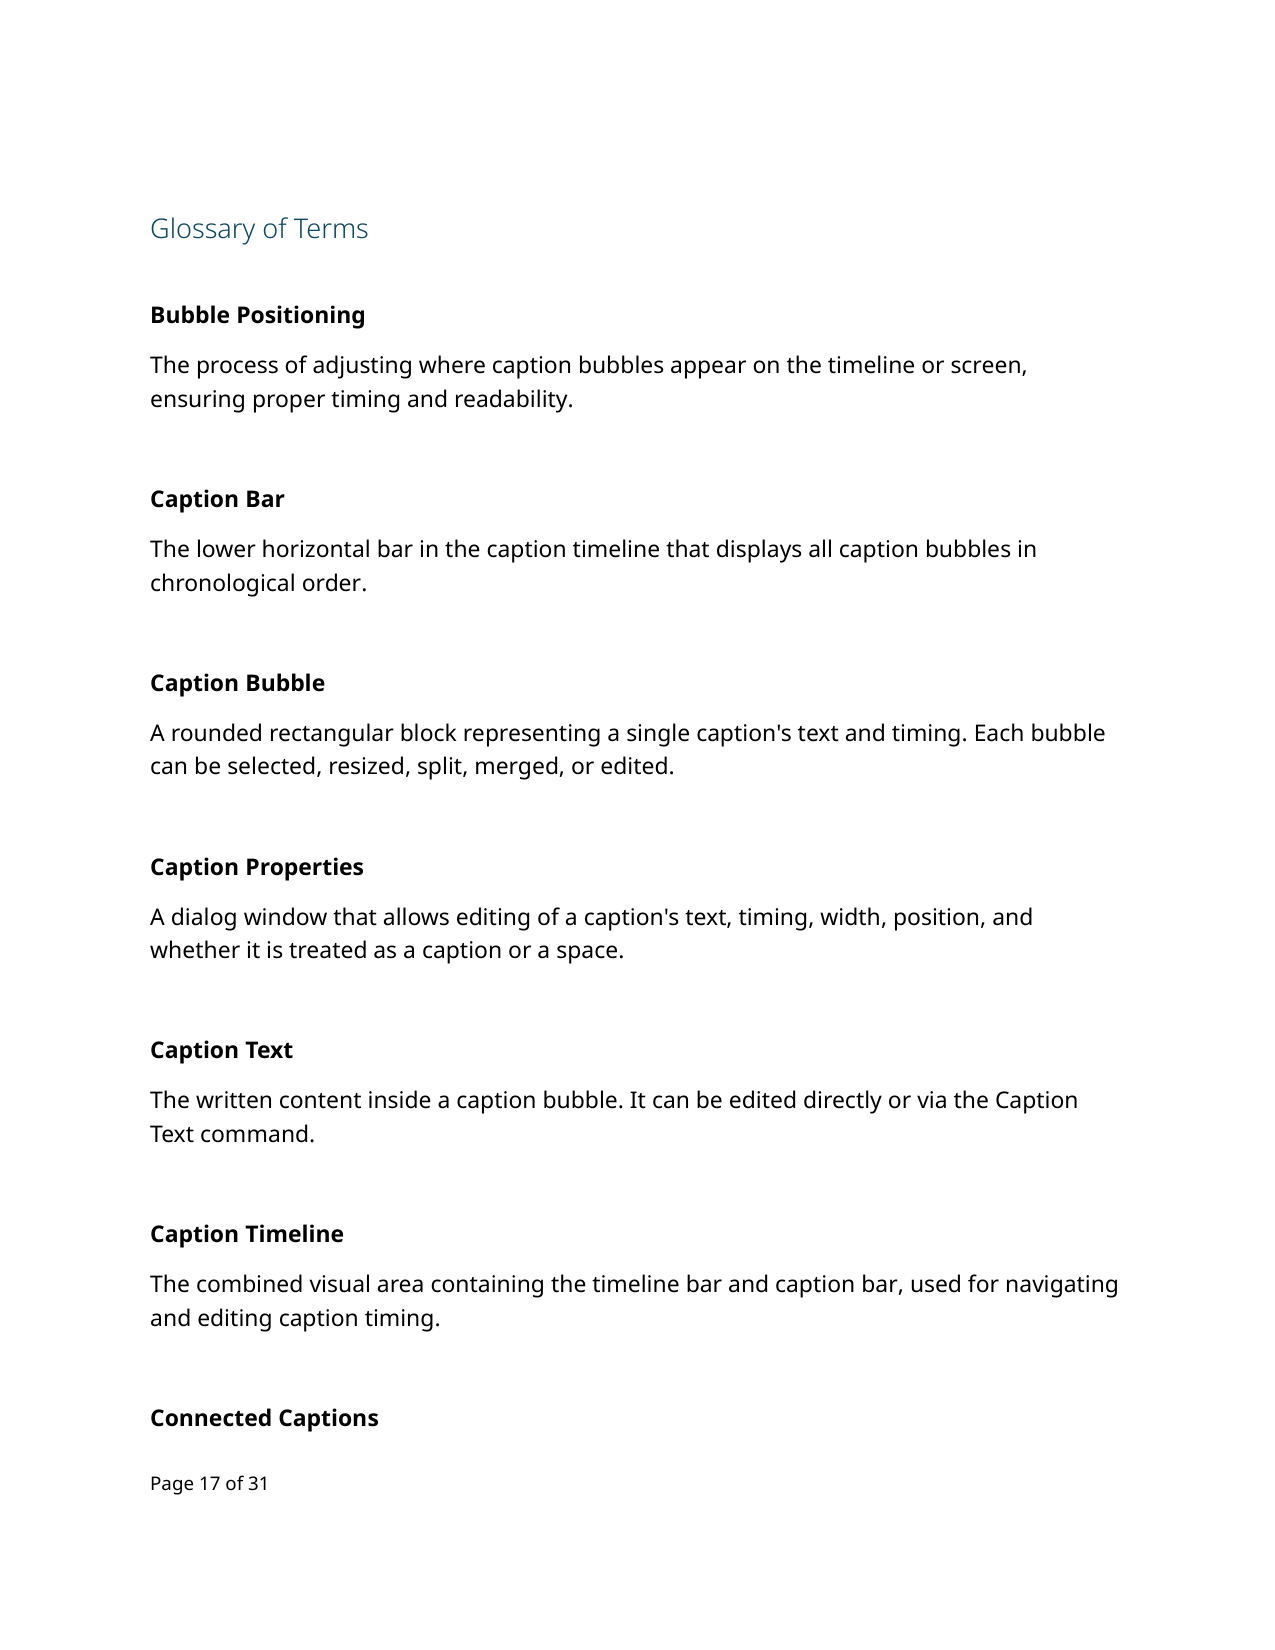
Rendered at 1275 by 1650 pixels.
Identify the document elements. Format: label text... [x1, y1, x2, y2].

text Caption Bubble [150, 667, 1125, 698]
text A dialog window that allows editing of a caption's text, timing, width, position, and whether it is treated as a caption or a space. [150, 901, 1125, 965]
text Connected Captions [150, 1402, 1125, 1433]
text The process of adjusting where caption bubbles appear on the timeline or screen, ensuring proper timing and readability. [150, 349, 1125, 414]
text Caption Timeline [150, 1218, 1125, 1249]
text The combined visual area containing the timeline bar and caption bar, used for navigating and editing caption timing. [150, 1268, 1125, 1333]
text The lower horizontal bar in the caption timeline that displays all caption bubbles in chronological order. [150, 533, 1125, 598]
text Caption Text [150, 1034, 1125, 1065]
text A rounded rectangular block representing a single caption's text and timing. Each bubble can be selected, resized, split, merged, or edited. [150, 717, 1125, 781]
subtitle Glossary of Terms [150, 210, 1125, 247]
text Bubble Positioning [150, 299, 1125, 330]
text Caption Properties [150, 850, 1125, 882]
text Caption Bar [150, 483, 1125, 514]
text The written content inside a caption bubble. It can be edited directly or via the Caption Text command. [150, 1084, 1125, 1149]
